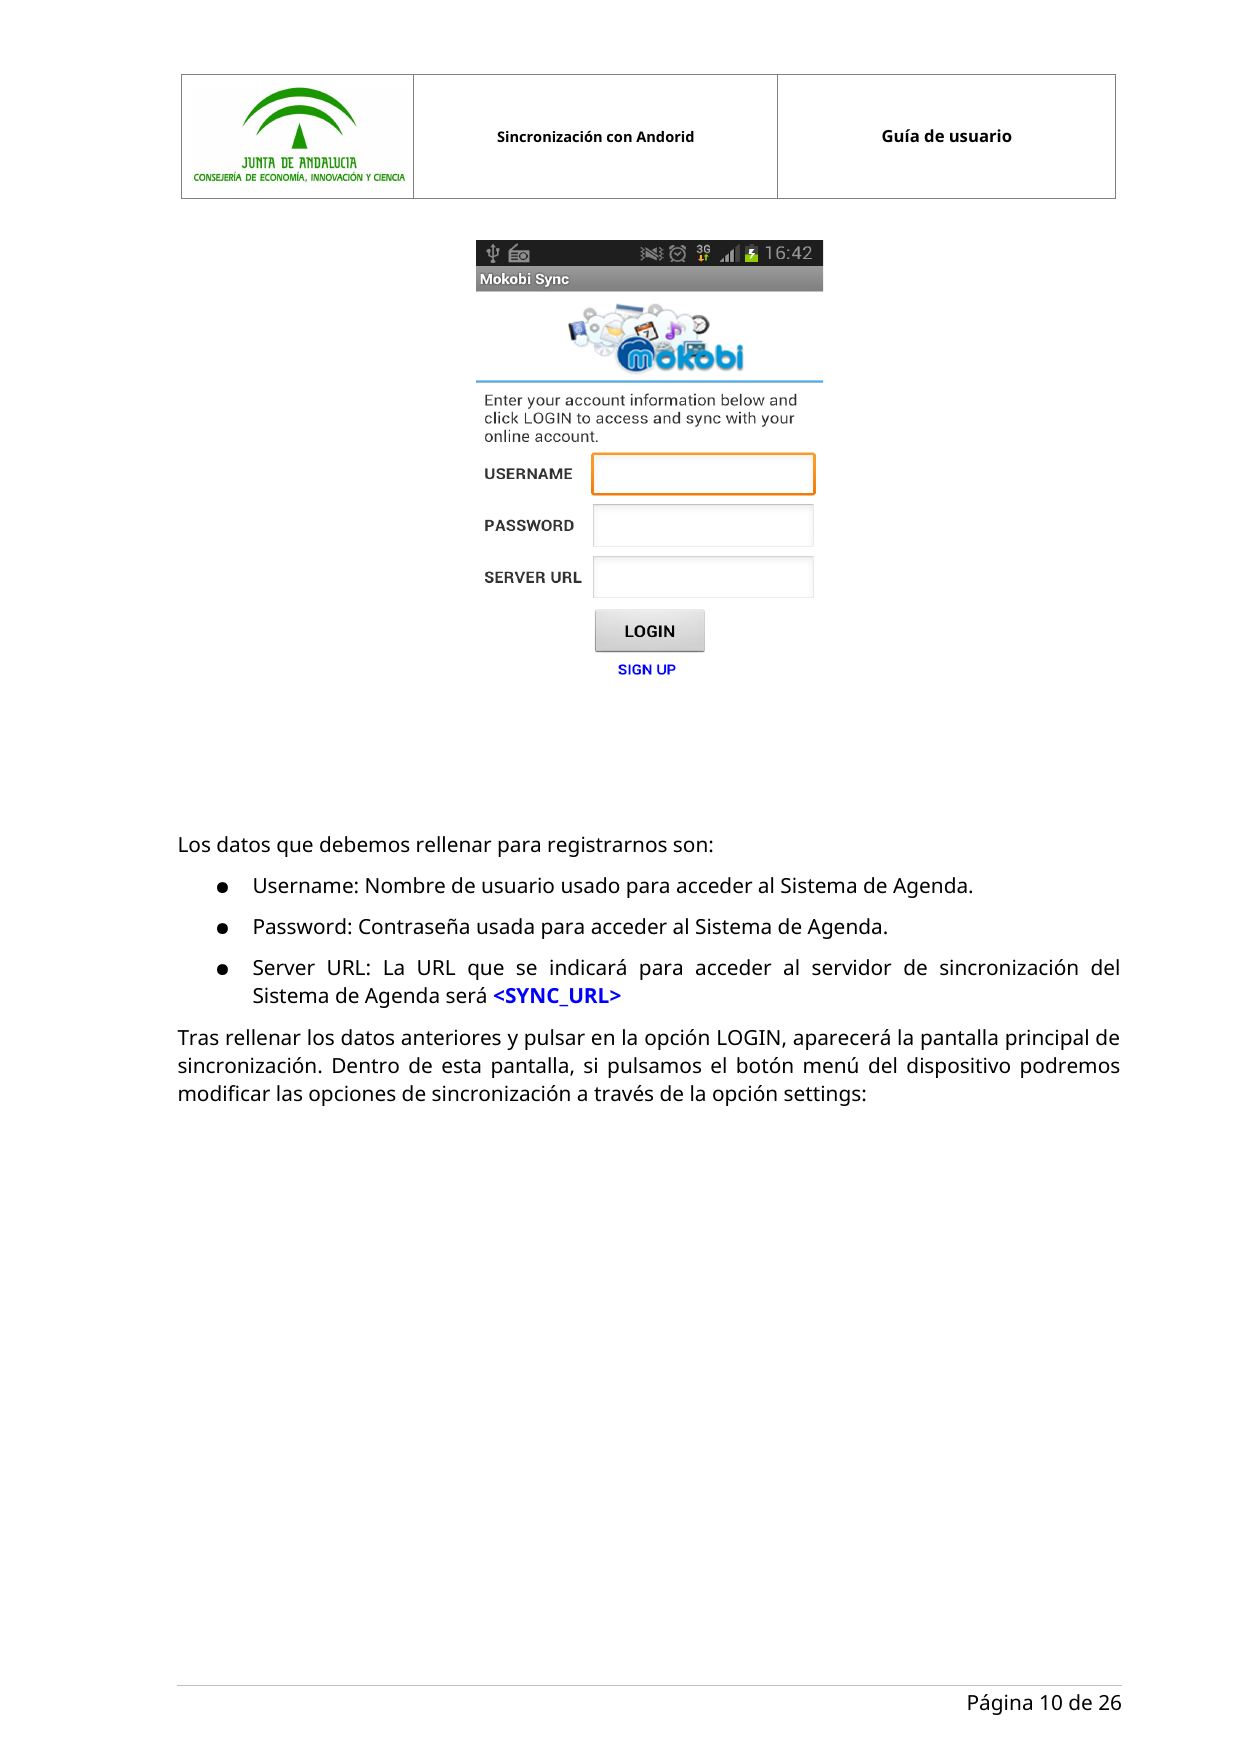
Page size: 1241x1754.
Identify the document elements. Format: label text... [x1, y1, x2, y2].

picture [476, 240, 824, 777]
list Server URL: La URL que se indicará para acceder al servidor de sincronización del Sistema de Agenda será <SYNC_URL> [215, 953, 1122, 1010]
text Tras rellenar los datos anteriores y pulsar en la opción LOGIN, aparecerá la pantalla principal de sincronización. Dentro de esta pantalla, si pulsamos el botón menú del dispositivo podremos modificar las opciones de sincronización a través de la opción settings: [177, 1023, 1122, 1108]
list Password: Contraseña usada para acceder al Sistema de Agenda. [215, 912, 1122, 941]
picture [192, 87, 407, 186]
text Los datos que debemos rellenar para registrarnos son: [177, 830, 1122, 859]
list Username: Nombre de usuario usado para acceder al Sistema de Agenda. [215, 871, 1122, 900]
